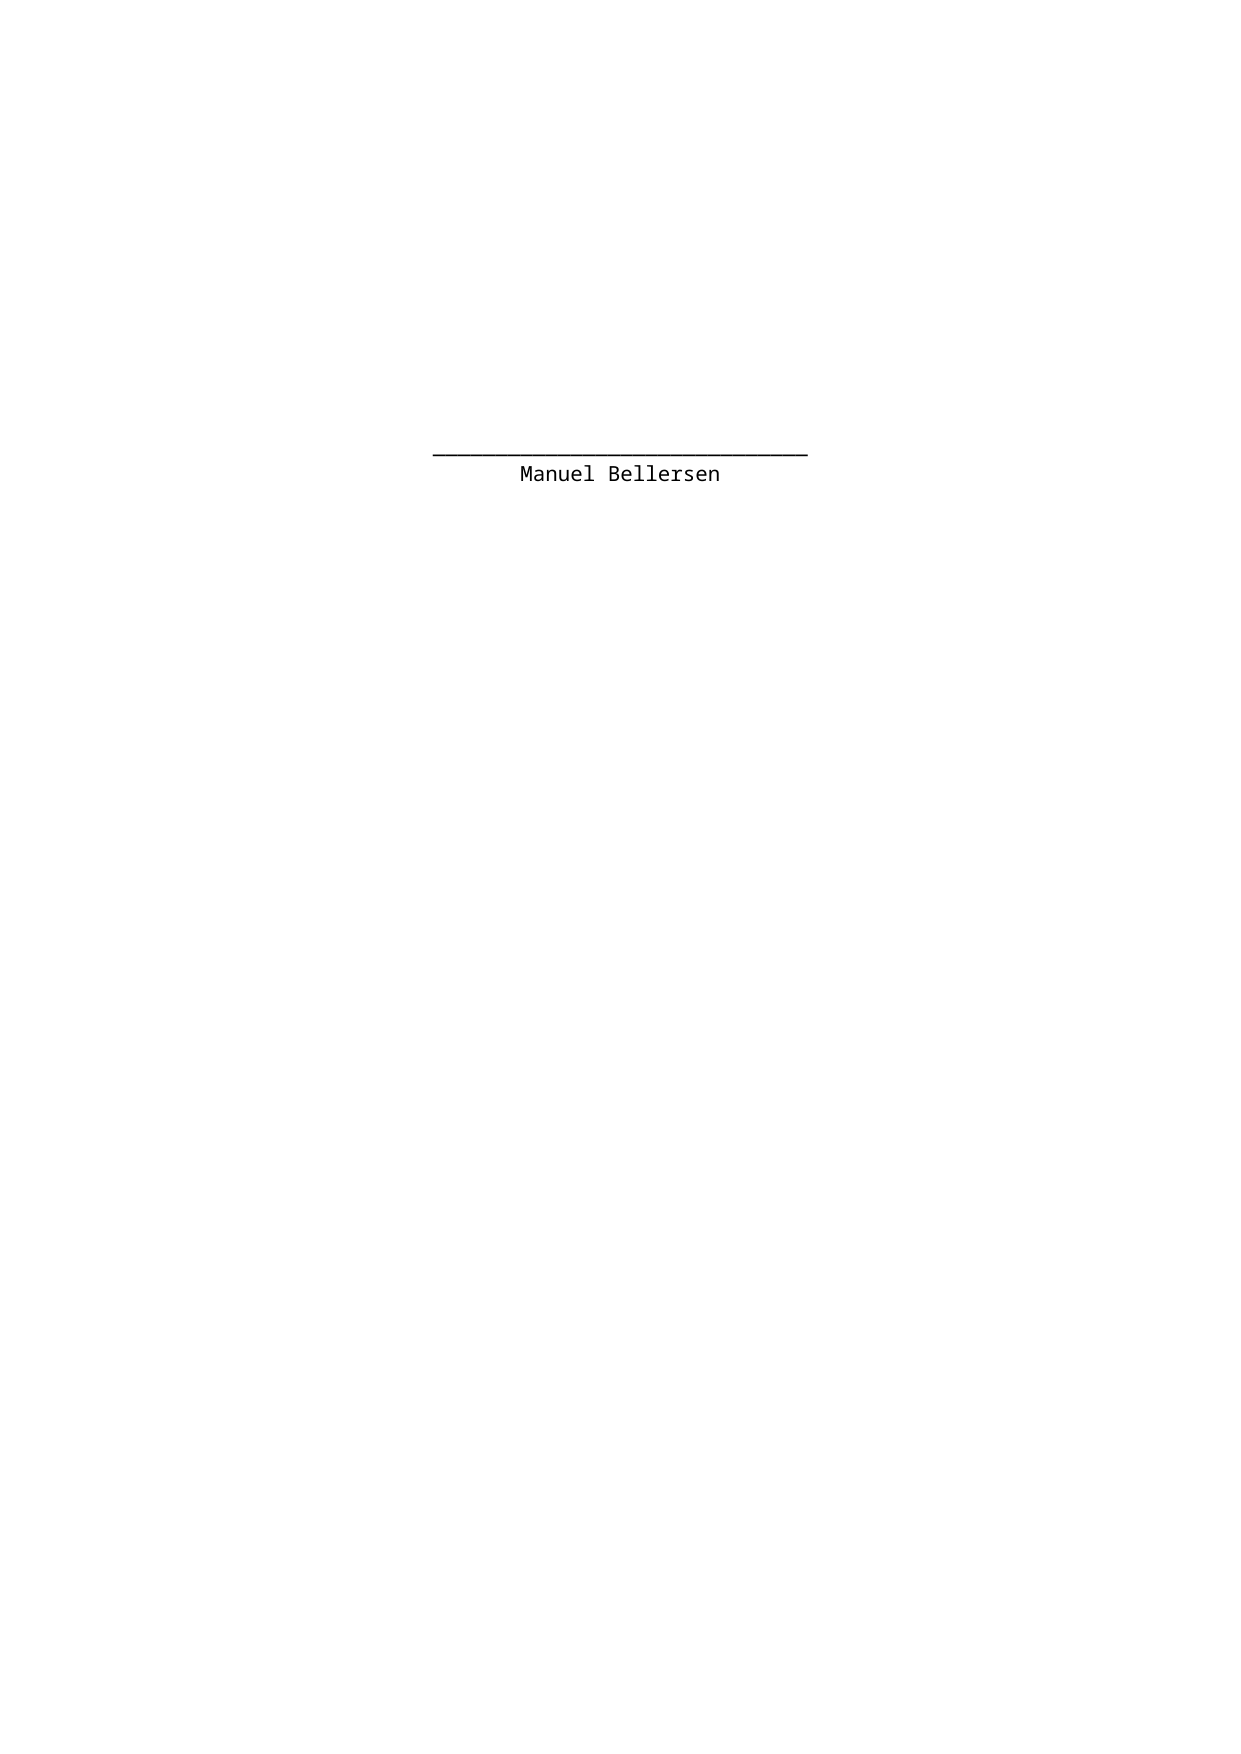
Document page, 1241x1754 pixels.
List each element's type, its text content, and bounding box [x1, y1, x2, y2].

text Manuel Bellersen [118, 459, 1122, 488]
text ______________________________ [118, 431, 1122, 459]
